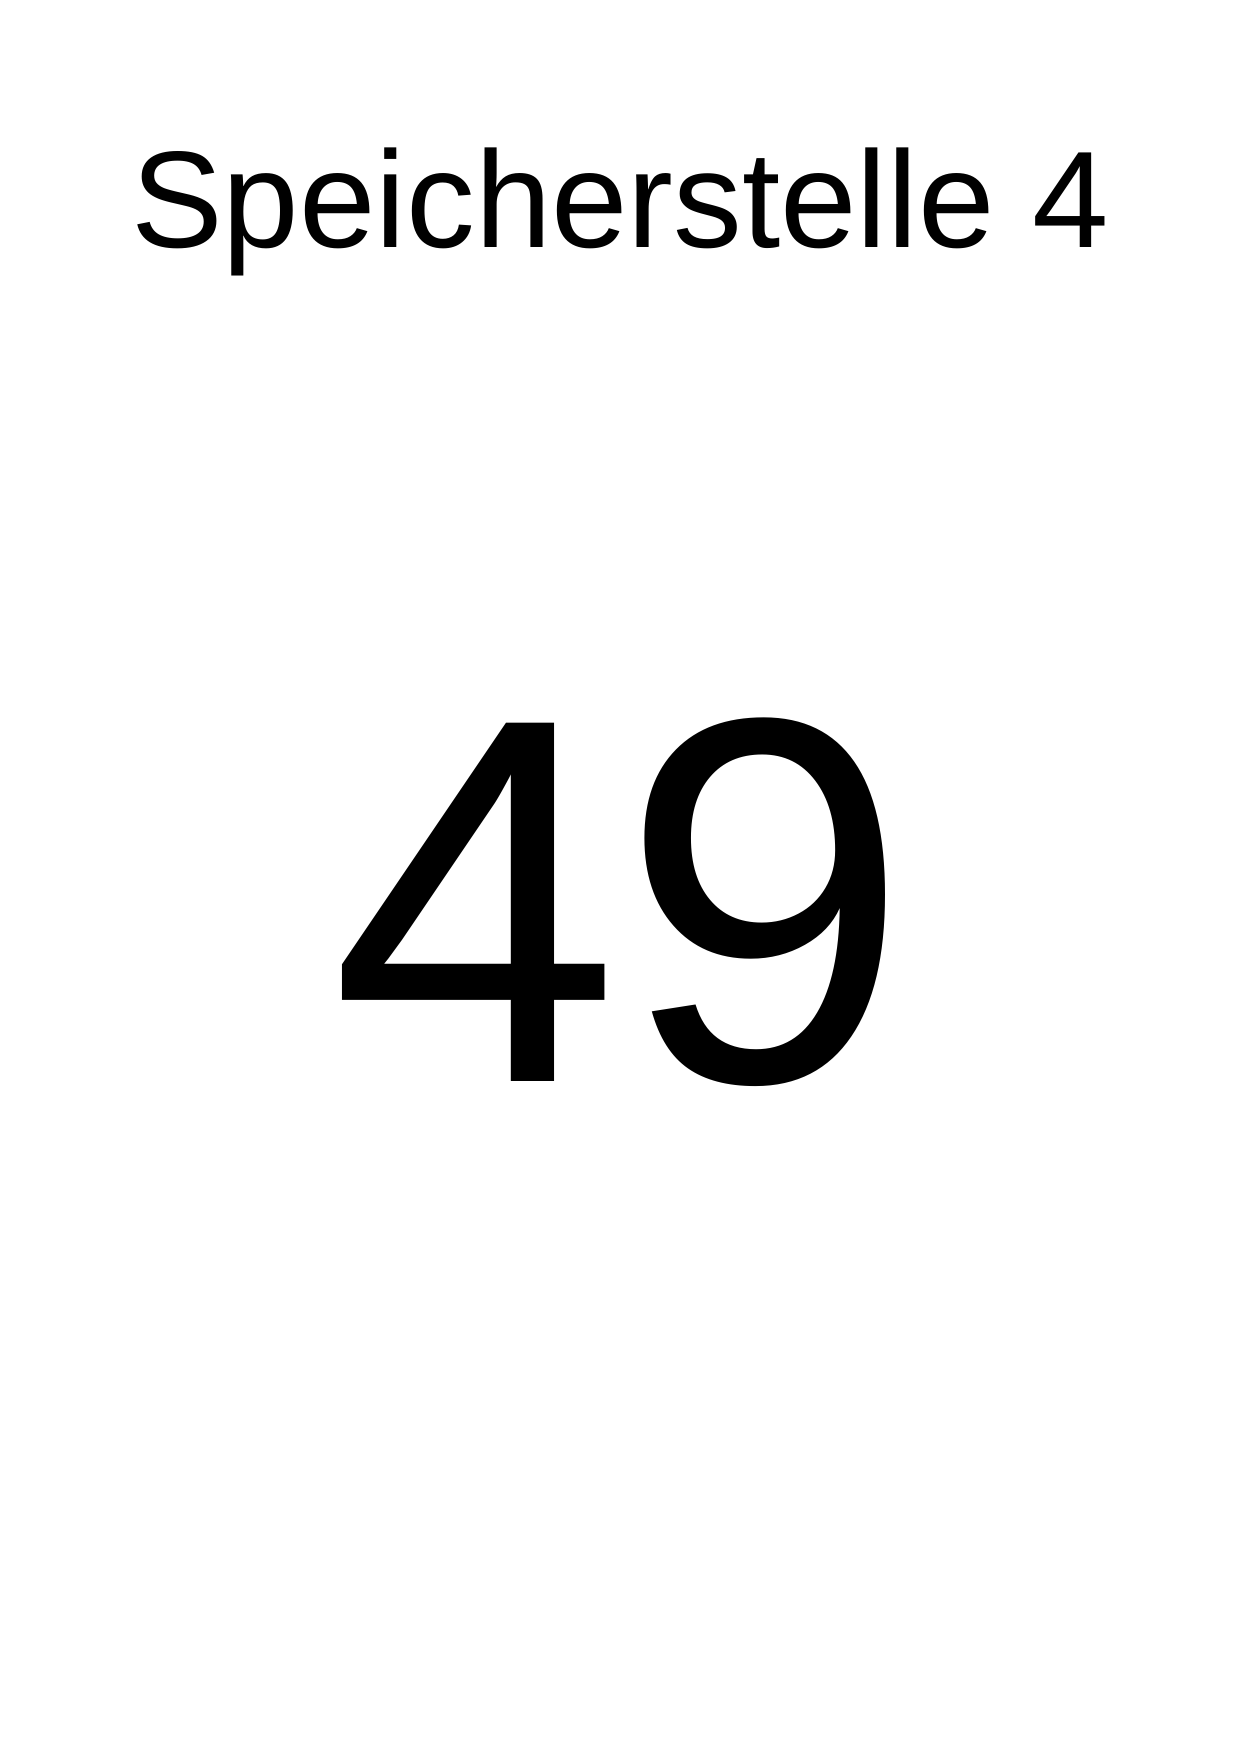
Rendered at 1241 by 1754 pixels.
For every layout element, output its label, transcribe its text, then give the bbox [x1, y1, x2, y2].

text Speicherstelle 4 [118, 118, 1122, 276]
text 49 [118, 592, 1122, 1191]
